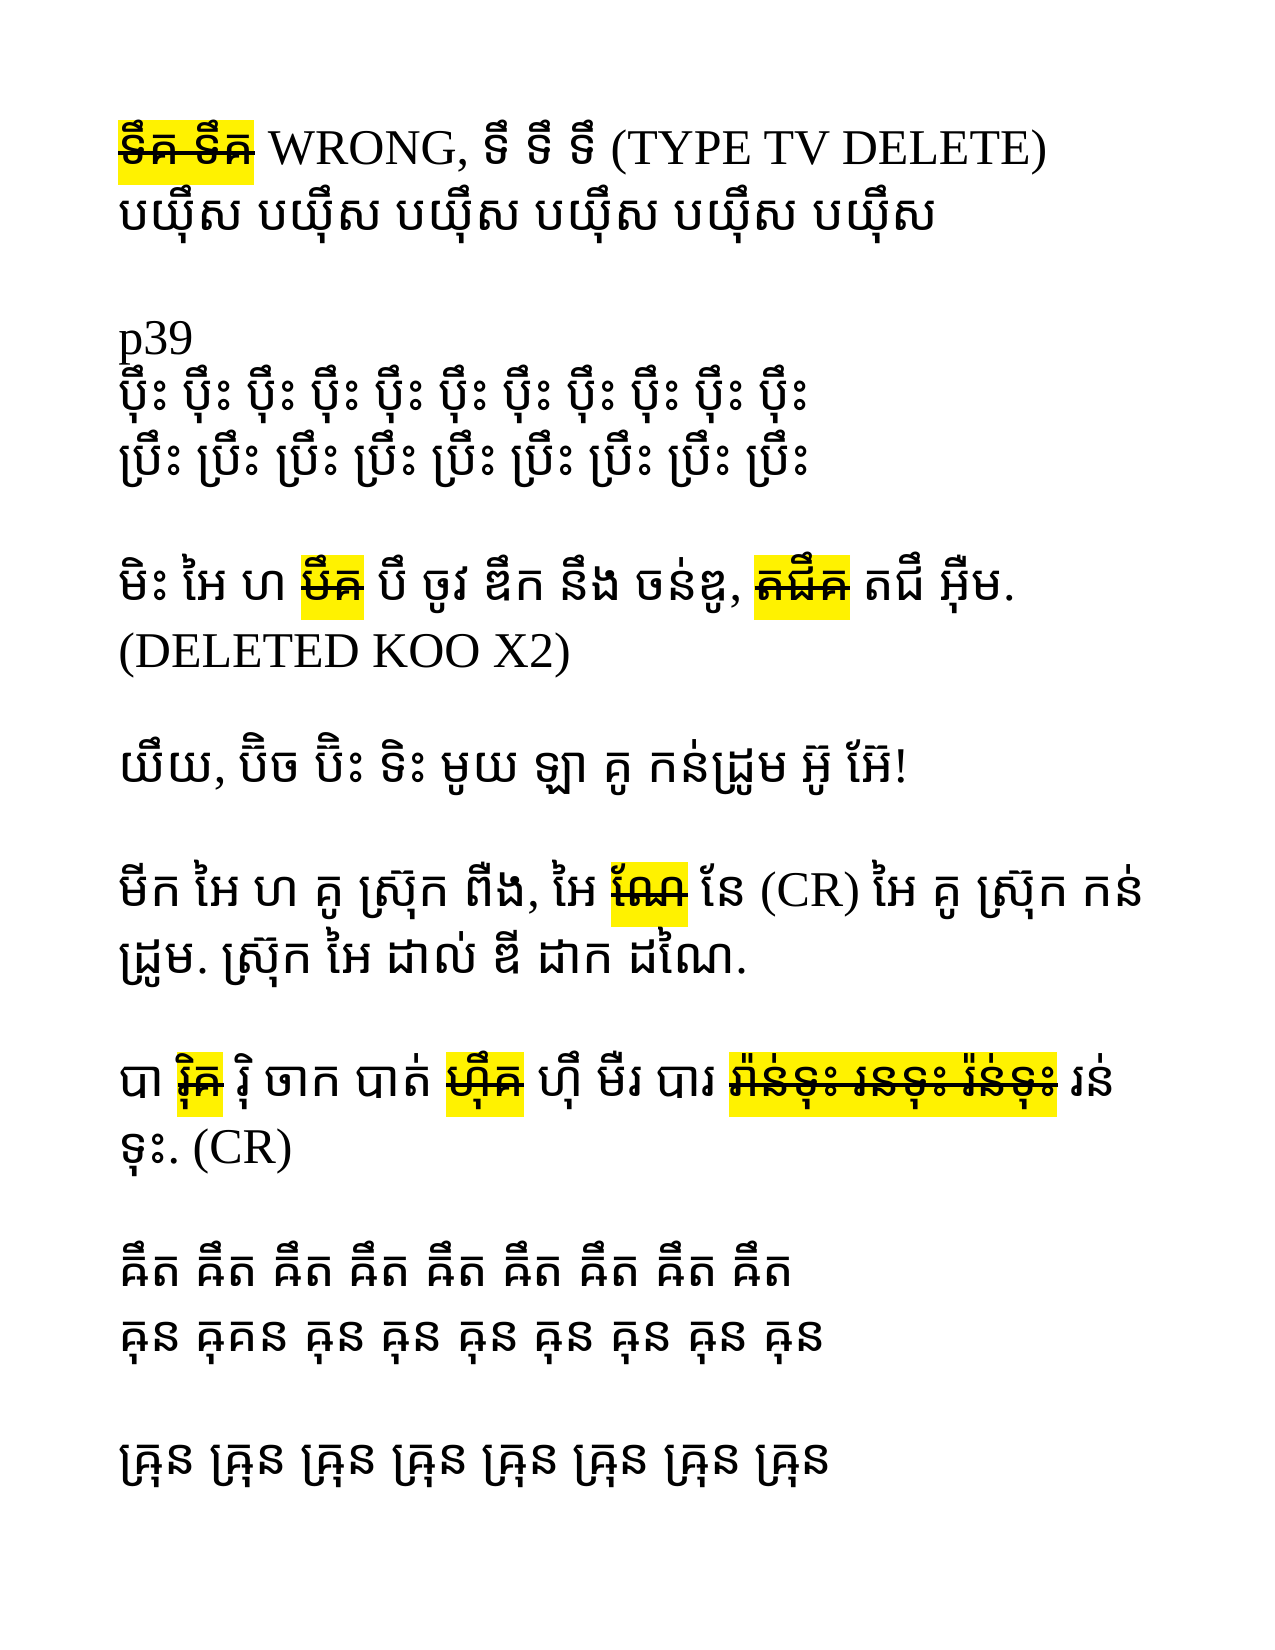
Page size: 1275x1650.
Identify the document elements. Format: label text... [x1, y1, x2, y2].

text ប្រឹះ ប្រឹះ ប្រឹះ ប្រឹះ ប្រឹះ ប្រឹះ ប្រឹះ ប្រឹះ ប្រឹះ [118, 431, 1157, 496]
text ប៉ឹះ ប៉ឹះ ប៉ឹះ ប៉ឹះ ប៉ឹះ ប៉ឹះ ប៉ឹះ ប៉ឹះ ប៉ឹះ ប៉ឹះ ប៉ឹះ [118, 365, 1157, 431]
text p39 [118, 308, 1157, 365]
text ទឹគ ទឹគ WRONG, ទឹ ទឹ ទឹ (TYPE TV DELETE) [118, 118, 1157, 185]
text បយ៉ឹស បយ៉ឹស បយ៉ឹស បយ៉ឹស បយ៉ឹស បយ៉ឹស [118, 185, 1157, 250]
text យឹយ, ប៊ិច ប៊ិះ ទិះ មូយ ឡា គូ កន់ដ្រូម អ៊ូ អ៊ែ! [118, 735, 1157, 802]
text ឝុន ឝុគន ឝុន ឝុន ឝុន ឝុន ឝុន ឝុន ឝុន [118, 1307, 1157, 1372]
text មីក អៃ ហ គូ ស្រ៊ុក ពឺង, អៃ ណែ នែ (CR) អៃ គូ ស្រ៊ុក កន់ដ្រូម. ស្រ៊ុក អៃ ដាល់ ឌី ដាក ដណៃ. [118, 860, 1157, 994]
text បា រ៉ិគ រ៉ិ ចាក បាត់ ហ៊ឹគ ហ៊ឹ មឺរ បារ រ៉ាន់ទុះ រនទុះ រ៉ន់ទុះ រន់ទុះ. (CR) [118, 1052, 1157, 1184]
text ឝឹត ឝឹត ឝឹត ឝឹត ឝឹត ឝឹត ឝឹត ឝឹត ឝឹត [118, 1241, 1157, 1307]
text ឝ្រុន ឝ្រុន ឝ្រុន ឝ្រុន ឝ្រុន ឝ្រុន ឝ្រុន ឝ្រុន [118, 1429, 1157, 1494]
text មិះ អៃ ហ បឹគ បឹ ចូវ ឌឹក នឹង ចន់ឌូ, តជឹគ តជឹ អ៊ឺម. (DELETED KOO X2) [118, 553, 1157, 678]
